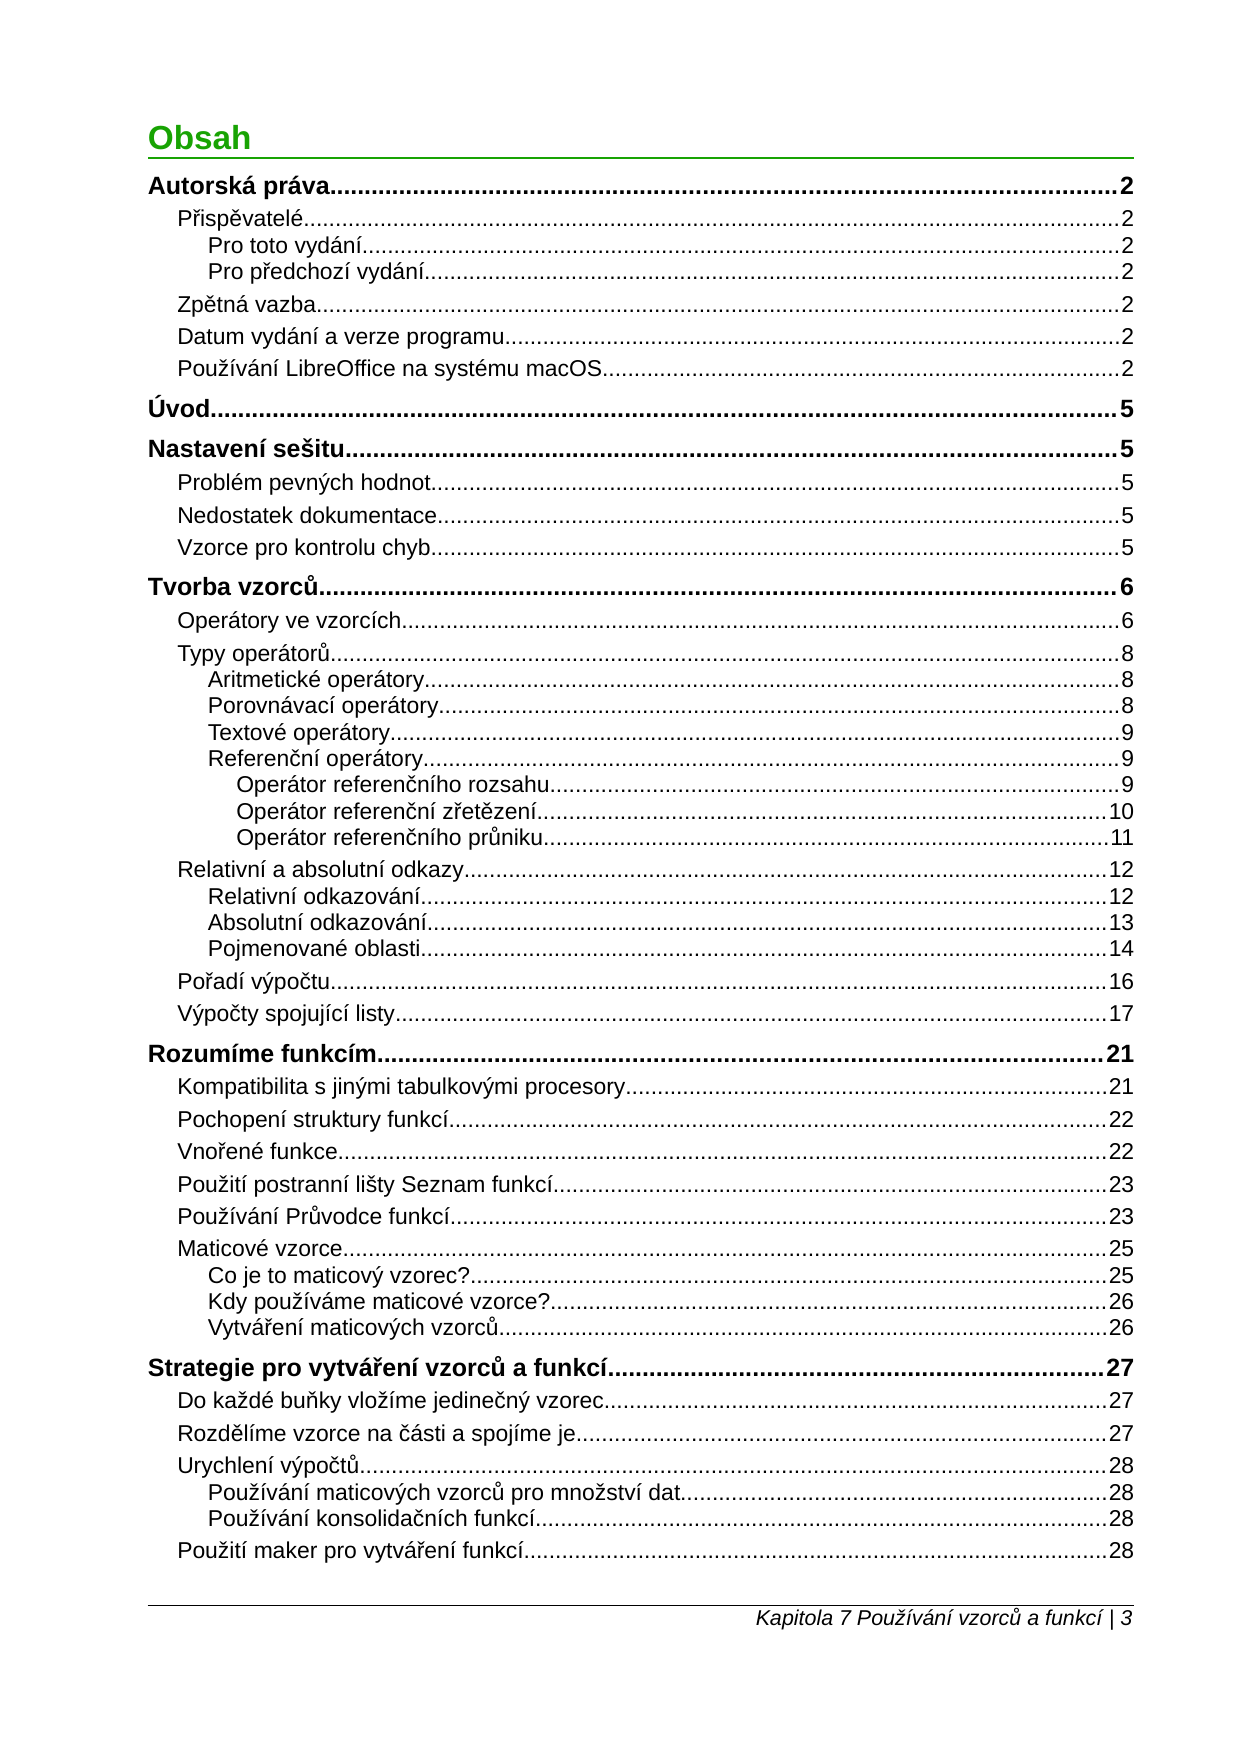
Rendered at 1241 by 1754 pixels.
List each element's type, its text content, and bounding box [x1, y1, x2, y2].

text Aritmetické operátory 8 [208, 666, 1134, 692]
text Operátor referenčního průniku 11 [236, 824, 1134, 850]
text Zpětná vazba 2 [177, 291, 1134, 317]
text Urychlení výpočtů 28 [177, 1452, 1134, 1479]
text Přispěvatelé 2 [177, 205, 1134, 232]
text Rozdělíme vzorce na části a spojíme je 27 [177, 1420, 1134, 1446]
text Kompatibilita s jinými tabulkovými procesory 21 [177, 1073, 1134, 1100]
text Používání maticových vzorců pro množství dat 28 [208, 1479, 1134, 1505]
text Operátor referenčního rozsahu 9 [236, 771, 1134, 798]
text Vytváření maticových vzorců 26 [208, 1314, 1134, 1341]
text Vnořené funkce 22 [177, 1138, 1134, 1164]
text Pro předchozí vydání 2 [208, 258, 1134, 284]
text Problém pevných hodnot 5 [177, 469, 1134, 496]
text Používání Průvodce funkcí 23 [177, 1203, 1134, 1229]
text Relativní odkazování 12 [208, 883, 1134, 909]
text Porovnávací operátory 8 [208, 692, 1134, 718]
text Použití maker pro vytváření funkcí 28 [177, 1537, 1134, 1564]
text Nastavení sešitu 5 [148, 434, 1134, 463]
text Nedostatek dokumentace 5 [177, 502, 1134, 528]
text Rozumíme funkcím 21 [148, 1038, 1134, 1067]
text Používání LibreOffice na systému macOS 2 [177, 355, 1134, 382]
text Referenční operátory 9 [208, 745, 1134, 771]
text Datum vydání a verze programu 2 [177, 323, 1134, 349]
text Úvod 5 [148, 394, 1134, 422]
text Výpočty spojující listy 17 [177, 1000, 1134, 1027]
text Typy operátorů 8 [177, 639, 1134, 666]
subtitle Obsah [148, 118, 1134, 157]
text Strategie pro vytváření vzorců a funkcí 27 [148, 1353, 1134, 1381]
text Kdy používáme maticové vzorce? 26 [208, 1288, 1134, 1314]
text Vzorce pro kontrolu chyb 5 [177, 534, 1134, 560]
text Absolutní odkazování 13 [208, 909, 1134, 935]
text Pro toto vydání 2 [208, 232, 1134, 258]
text Pořadí výpočtu 16 [177, 968, 1134, 994]
text Co je to maticový vzorec? 25 [208, 1262, 1134, 1288]
text Pochopení struktury funkcí 22 [177, 1106, 1134, 1132]
text Operátory ve vzorcích 6 [177, 607, 1134, 633]
text Do každé buňky vložíme jedinečný vzorec 27 [177, 1387, 1134, 1414]
text Pojmenované oblasti 14 [208, 935, 1134, 962]
text Textové operátory 9 [208, 718, 1134, 745]
text Použití postranní lišty Seznam funkcí 23 [177, 1171, 1134, 1197]
text Operátor referenční zřetězení 10 [236, 798, 1134, 824]
text Relativní a absolutní odkazy 12 [177, 856, 1134, 883]
text Používání konsolidačních funkcí 28 [208, 1505, 1134, 1531]
text Autorská práva 2 [148, 171, 1134, 199]
text Maticové vzorce 25 [177, 1235, 1134, 1262]
text Tvorba vzorců 6 [148, 572, 1134, 601]
